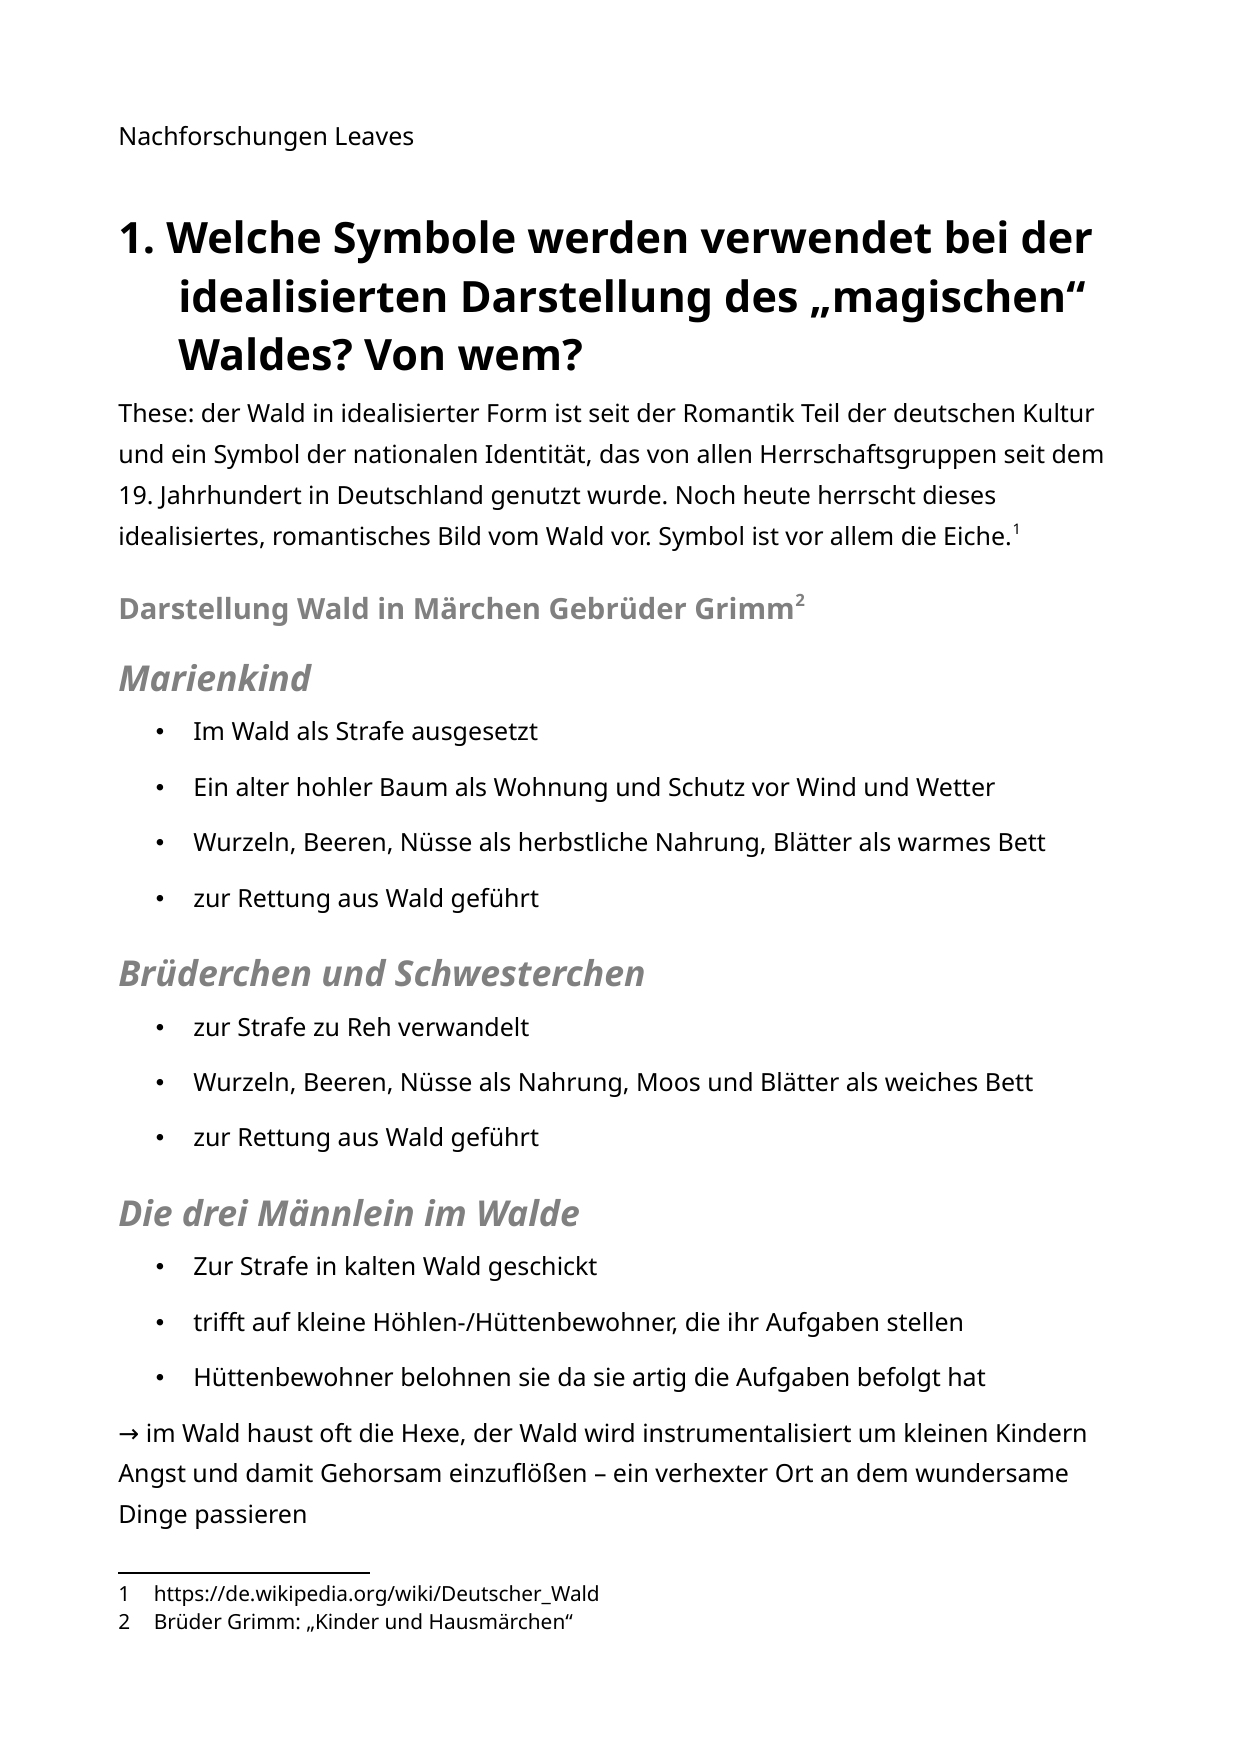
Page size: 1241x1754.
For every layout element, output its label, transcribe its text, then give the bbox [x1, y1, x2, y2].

text Nachforschungen Leaves [118, 118, 1122, 152]
list Wurzeln, Beeren, Nüsse als Nahrung, Moos und Blätter als weiches Bett [156, 1065, 1122, 1099]
subtitle Die drei Männlein im Walde [118, 1188, 1122, 1237]
list Hüttenbewohner belohnen sie da sie artig die Aufgaben befolgt hat [156, 1360, 1122, 1394]
text Brüder Grimm: „Kinder und Hausmärchen“ [118, 1607, 1122, 1636]
list Ein alter hohler Baum als Wohnung und Schutz vor Wind und Wetter [156, 769, 1122, 803]
subtitle 1. Welche Symbole werden verwendet bei der idealisierten Darstellung des „magischen“ Waldes? Von wem? [118, 207, 1122, 383]
subtitle Marienkind [118, 653, 1122, 702]
subtitle Brüderchen und Schwesterchen [118, 948, 1122, 997]
list zur Rettung aus Wald geführt [156, 1120, 1122, 1154]
list zur Strafe zu Reh verwandelt [156, 1009, 1122, 1043]
text These: der Wald in idealisierter Form ist seit der Romantik Teil der deutschen Kultur und ein Symbol der nationalen Identität, das von allen Herrschaftsgruppen seit dem 19. Jahrhundert in Deutschland genutzt wurde. Noch heute herrscht dieses idealisiertes, romantisches Bild vom Wald vor. Symbol ist vor allem die Eiche. [118, 396, 1122, 552]
list zur Rettung aus Wald geführt [156, 880, 1122, 914]
text → im Wald haust oft die Hexe, der Wald wird instrumentalisiert um kleinen Kindern Angst und damit Gehorsam einzuflößen – ein verhexter Ort an dem wundersame Dinge passieren [118, 1415, 1122, 1531]
list Zur Strafe in kalten Wald geschickt [156, 1249, 1122, 1283]
text https://de.wikipedia.org/wiki/Deutscher_Wald [118, 1579, 1122, 1607]
list trifft auf kleine Höhlen-/Hüttenbewohner, die ihr Aufgaben stellen [156, 1304, 1122, 1338]
list Wurzeln, Beeren, Nüsse als herbstliche Nahrung, Blätter als warmes Bett [156, 825, 1122, 859]
list Im Wald als Strafe ausgesetzt [156, 714, 1122, 748]
subtitle Darstellung Wald in Märchen Gebrüder Grimm [118, 588, 1122, 628]
